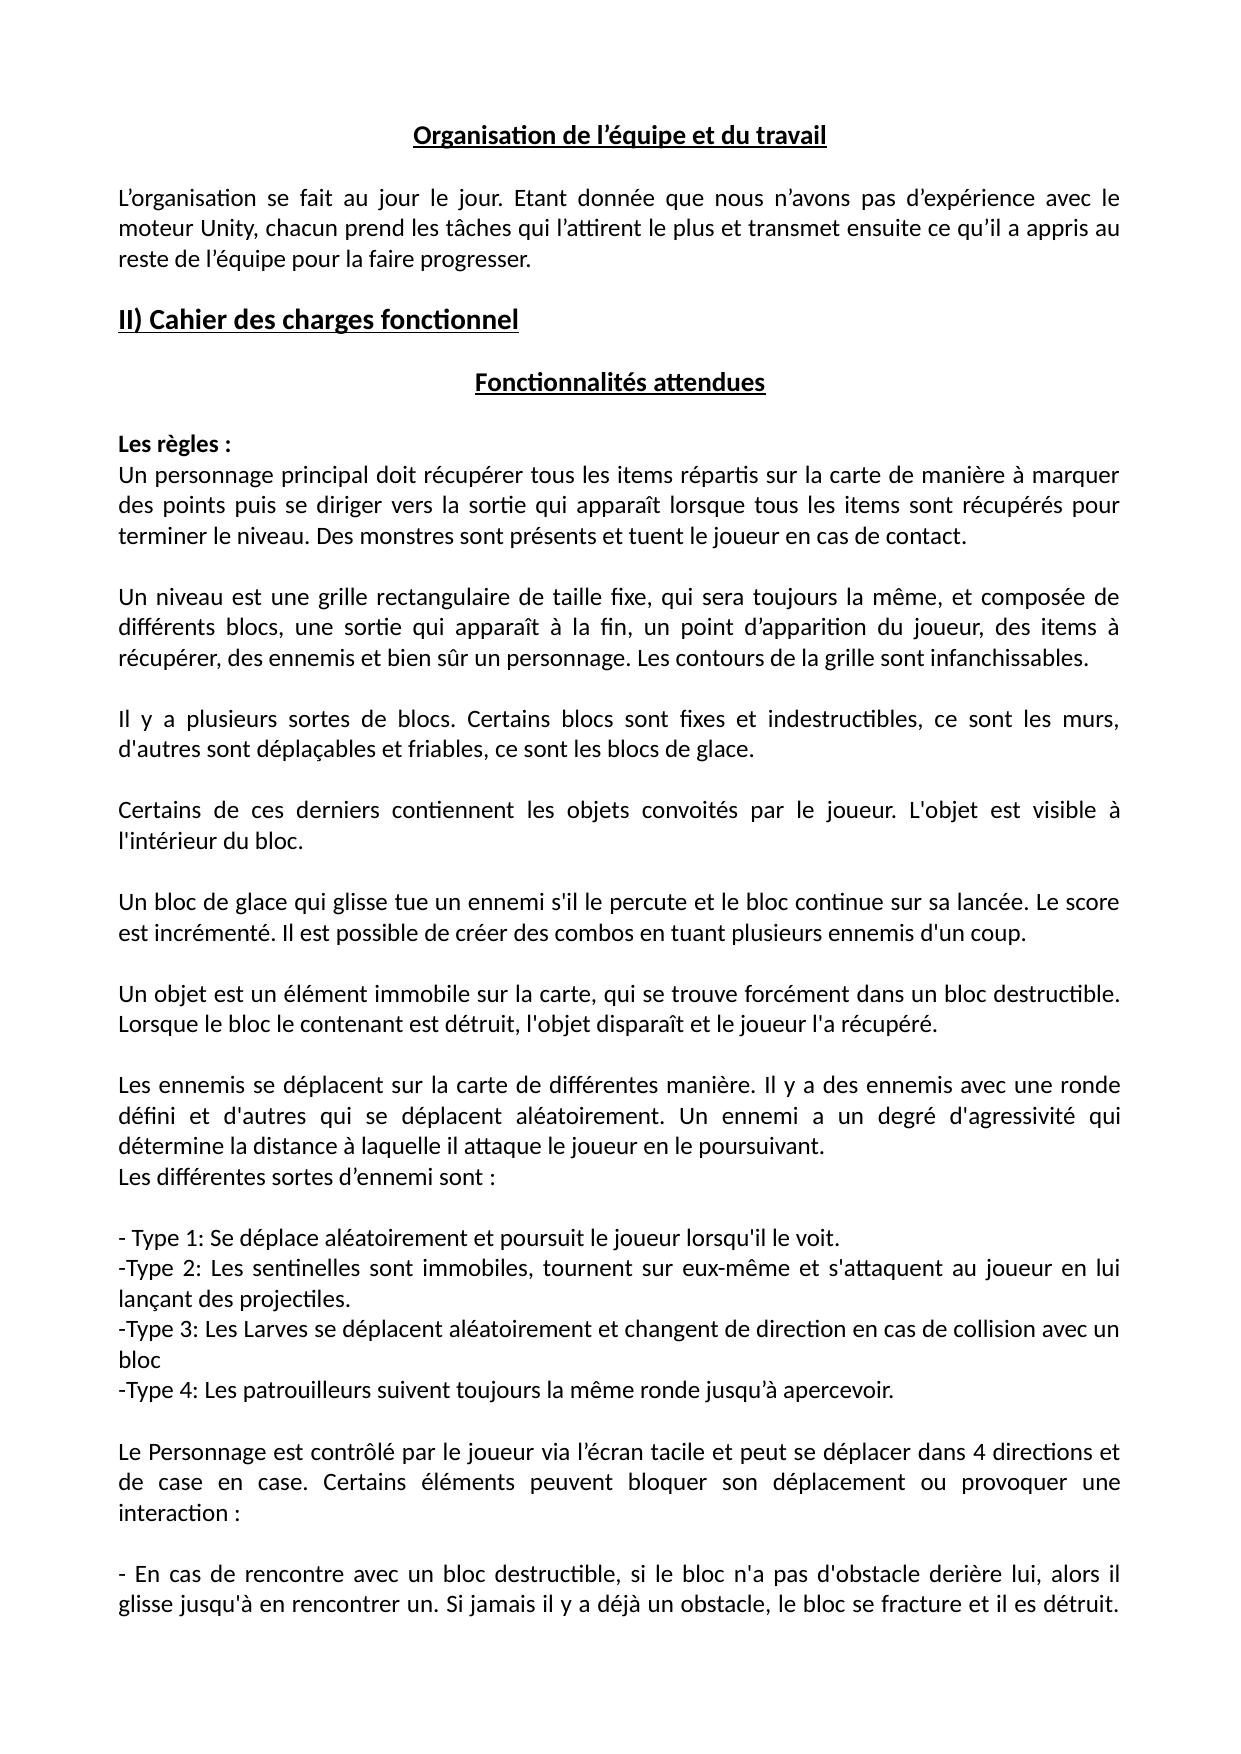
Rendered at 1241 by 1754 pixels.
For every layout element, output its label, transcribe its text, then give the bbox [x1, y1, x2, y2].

text Certains de ces derniers contiennent les objets convoités par le joueur. L'objet est visible à l'intérieur du bloc. [118, 795, 1122, 856]
text -Type 3: Les Larves se déplacent aléatoirement et changent de direction en cas de collision avec un bloc [118, 1313, 1122, 1374]
text Les différentes sortes d’ennemi sont : [118, 1161, 1122, 1191]
text - Type 1: Se déplace aléatoirement et poursuit le joueur lorsqu'il le voit. [118, 1222, 1122, 1252]
text Le Personnage est contrôlé par le joueur via l’écran tacile et peut se déplacer dans 4 directions et de case en case. Certains éléments peuvent bloquer son déplacement ou provoquer une interaction : [118, 1436, 1122, 1527]
text Un niveau est une grille rectangulaire de taille fixe, qui sera toujours la même, et composée de différents blocs, une sortie qui apparaît à la fin, un point d’apparition du joueur, des items à récupérer, des ennemis et bien sûr un personnage. Les contours de la grille sont infanchissables. [118, 581, 1122, 673]
text -Type 2: Les sentinelles sont immobiles, tournent sur eux-même et s'attaquent au joueur en lui lançant des projectiles. [118, 1252, 1122, 1313]
text Organisation de l’équipe et du travail [118, 118, 1122, 151]
text Il y a plusieurs sortes de blocs. Certains blocs sont fixes et indestructibles, ce sont les murs, d'autres sont déplaçables et friables, ce sont les blocs de glace. [118, 703, 1122, 764]
text Les ennemis se déplacent sur la carte de différentes manière. Il y a des ennemis avec une ronde défini et d'autres qui se déplacent aléatoirement. Un ennemi a un degré d'agressivité qui détermine la distance à laquelle il attaque le joueur en le poursuivant. [118, 1069, 1122, 1161]
text L’organisation se fait au jour le jour. Etant donnée que nous n’avons pas d’expérience avec le moteur Unity, chacun prend les tâches qui l’attirent le plus et transmet ensuite ce qu’il a appris au reste de l’équipe pour la faire progresser. [118, 182, 1122, 273]
text - En cas de rencontre avec un bloc destructible, si le bloc n'a pas d'obstacle derière lui, alors il glisse jusqu'à en rencontrer un. Si jamais il y a déjà un obstacle, le bloc se fracture et il es détruit. [118, 1558, 1122, 1619]
text Un objet est un élément immobile sur la carte, qui se trouve forcément dans un bloc destructible. Lorsque le bloc le contenant est détruit, l'objet disparaît et le joueur l'a récupéré. [118, 978, 1122, 1039]
text -Type 4: Les patrouilleurs suivent toujours la même ronde jusqu’à apercevoir. [118, 1374, 1122, 1405]
text Fonctionnalités attendues [118, 365, 1122, 398]
text II) Cahier des charges fonctionnel [118, 301, 1122, 337]
text Un personnage principal doit récupérer tous les items répartis sur la carte de manière à marquer des points puis se diriger vers la sortie qui apparaît lorsque tous les items sont récupérés pour terminer le niveau. Des monstres sont présents et tuent le joueur en cas de contact. [118, 459, 1122, 551]
text Un bloc de glace qui glisse tue un ennemi s'il le percute et le bloc continue sur sa lancée. Le score est incrémenté. Il est possible de créer des combos en tuant plusieurs ennemis d'un coup. [118, 886, 1122, 947]
text Les règles : [118, 428, 1122, 459]
